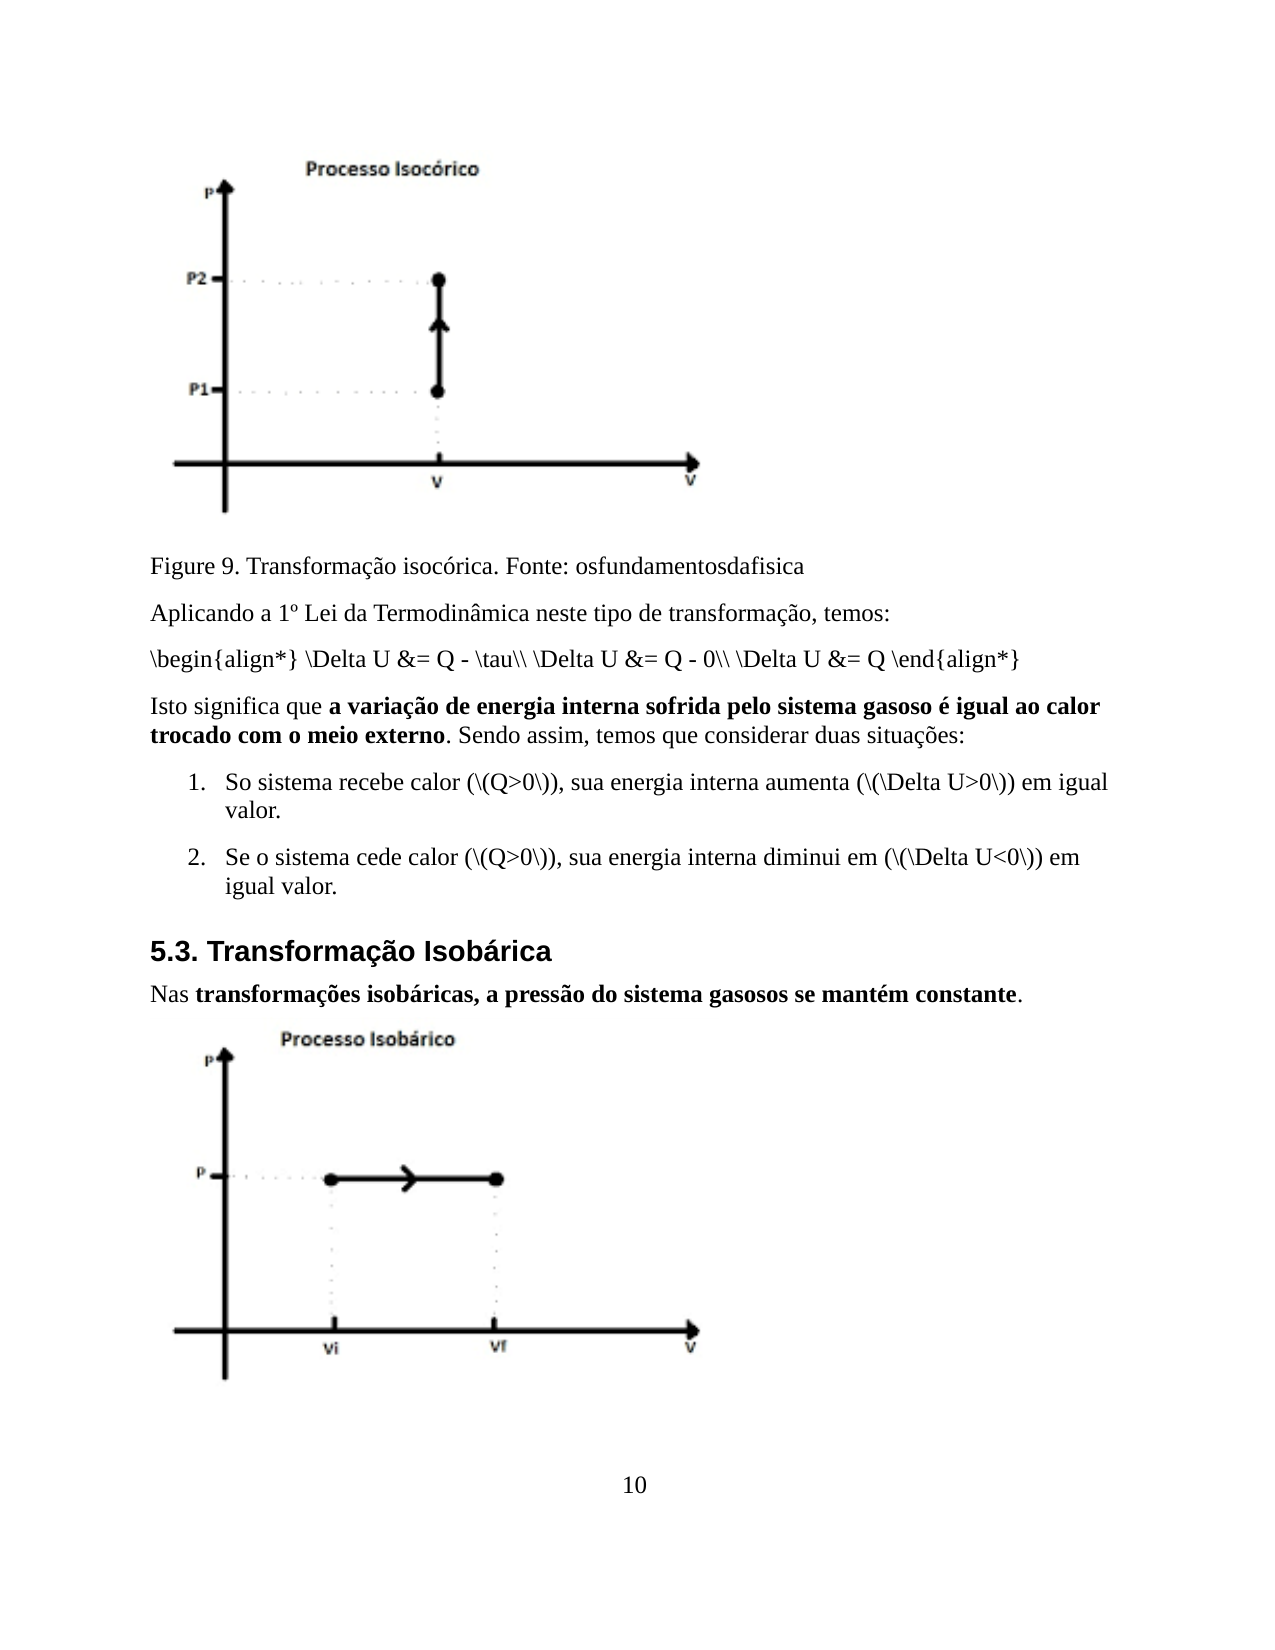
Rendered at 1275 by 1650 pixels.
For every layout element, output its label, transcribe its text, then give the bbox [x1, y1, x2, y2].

text \begin{align*} \Delta U &= Q - \tau\\ \Delta U &= Q - 0\\ \Delta U &= Q \end{align*} [150, 644, 1125, 673]
picture [150, 150, 719, 534]
text Isto significa que a variação de energia interna sofrida pelo sistema gasoso é igual ao calor trocado com o meio externo. Sendo assim, temos que considerar duas situações: [150, 691, 1125, 749]
list So sistema recebe calor (\(Q>0\)), sua energia interna aumenta (\(\Delta U>0\)) em igual valor. [187, 767, 1125, 824]
subtitle 5.3. Transformação Isobárica [150, 933, 1125, 967]
list Se o sistema cede calor (\(Q>0\)), sua energia interna diminui em (\(\Delta U<0\)) em igual valor. [187, 842, 1125, 899]
text Figure 9. Transformação isocórica. Fonte: osfundamentosdafisica [150, 551, 1125, 580]
text Nas transformações isobáricas, a pressão do sistema gasosos se mantém constante. [150, 979, 1125, 1008]
text Aplicando a 1º Lei da Termodinâmica neste tipo de transformação, temos: [150, 598, 1125, 627]
picture [150, 1017, 719, 1401]
